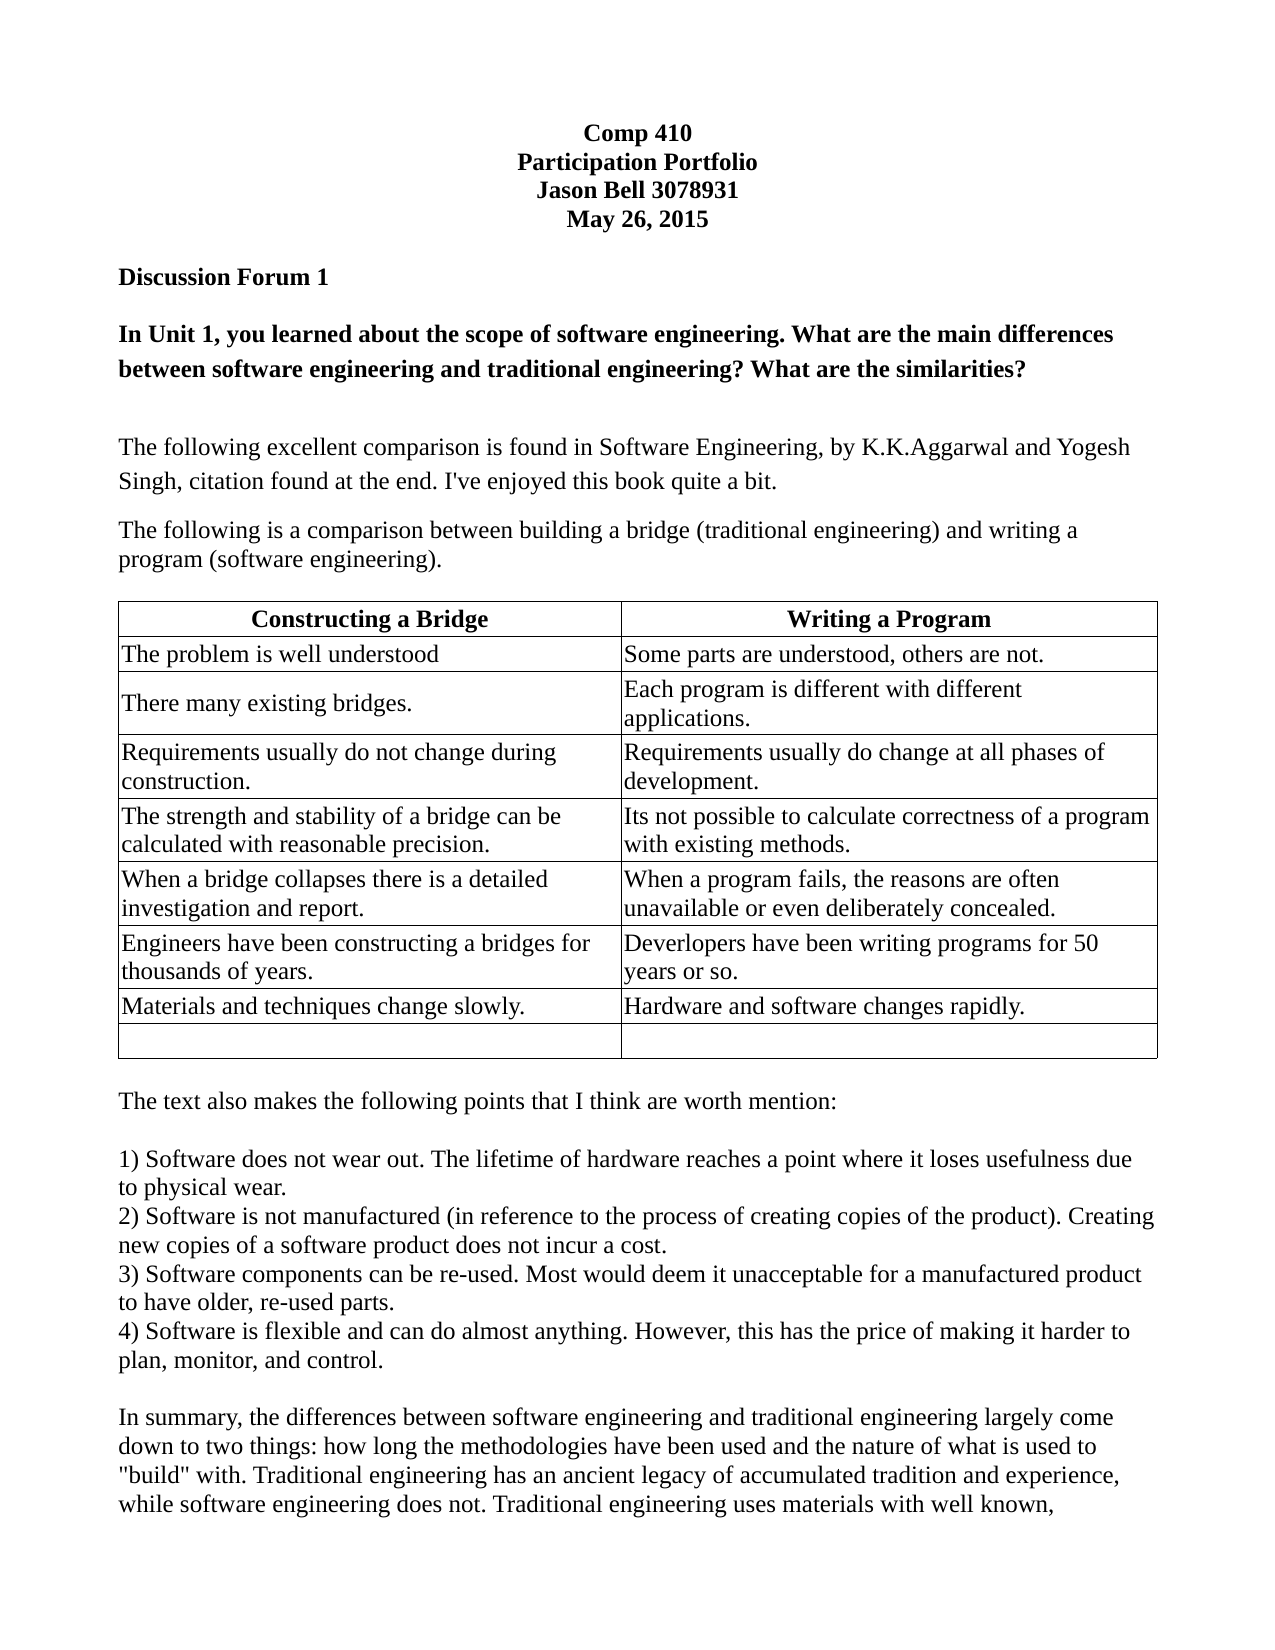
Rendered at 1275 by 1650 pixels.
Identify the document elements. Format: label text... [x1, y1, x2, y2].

table_cell Hardware and software changes rapidly. [622, 989, 1157, 1023]
text 4) Software is flexible and can do almost anything. However, this has the price of making it harder to plan, monitor, and control. [118, 1316, 1157, 1374]
table_cell The strength and stability of a bridge can be calculated with reasonable precision. [119, 799, 621, 861]
table_cell [119, 1024, 621, 1057]
table_cell Some parts are understood, others are not. [622, 637, 1157, 671]
text Discussion Forum 1 [118, 262, 1157, 291]
text The text also makes the following points that I think are worth mention: [118, 1086, 1157, 1115]
text 1) Software does not wear out. The lifetime of hardware reaches a point where it loses usefulness due to physical wear. [118, 1144, 1157, 1201]
text In summary, the differences between software engineering and traditional engineering largely come down to two things: how long the methodologies have been used and the nature of what is used to "build" with. Traditional engineering has an ancient legacy of accumulated tradition and experience, while software engineering does not. Traditional engineering uses materials with well known, [118, 1402, 1157, 1517]
table_cell [622, 1024, 1157, 1057]
text 3) Software components can be re-used. Most would deem it unacceptable for a manufactured product to have older, re-used parts. [118, 1259, 1157, 1316]
text May 26, 2015 [118, 204, 1157, 233]
table_cell Requirements usually do change at all phases of development. [622, 735, 1157, 798]
table_cell Each program is different with different applications. [622, 672, 1157, 734]
text Participation Portfolio [118, 147, 1157, 176]
table_cell The problem is well understood [119, 637, 621, 671]
text In Unit 1, you learned about the scope of software engineering. What are the main differences between software engineering and traditional engineering? What are the similarities? [118, 319, 1157, 383]
table_cell When a program fails, the reasons are often unavailable or even deliberately concealed. [622, 862, 1157, 924]
text Comp 410 [118, 118, 1157, 147]
table_cell When a bridge collapses there is a detailed investigation and report. [119, 862, 621, 924]
text The following is a comparison between building a bridge (traditional engineering) and writing a program (software engineering). [118, 515, 1157, 573]
table_cell Deverlopers have been writing programs for 50 years or so. [622, 926, 1157, 988]
table_cell Materials and techniques change slowly. [119, 989, 621, 1023]
text Jason Bell 3078931 [118, 176, 1157, 204]
text The following excellent comparison is found in Software Engineering, by K.K.Aggarwal and Yogesh Singh, citation found at the end. I've enjoyed this book quite a bit. [118, 432, 1157, 495]
table_cell Requirements usually do not change during construction. [119, 735, 621, 798]
table_header Writing a Program [622, 602, 1157, 636]
table_cell There many existing bridges. [119, 672, 621, 734]
text 2) Software is not manufactured (in reference to the process of creating copies of the product). Creating new copies of a software product does not incur a cost. [118, 1201, 1157, 1259]
table_header Constructing a Bridge [119, 602, 621, 636]
table_cell Engineers have been constructing a bridges for thousands of years. [119, 926, 621, 988]
table_cell Its not possible to calculate correctness of a program with existing methods. [622, 799, 1157, 861]
